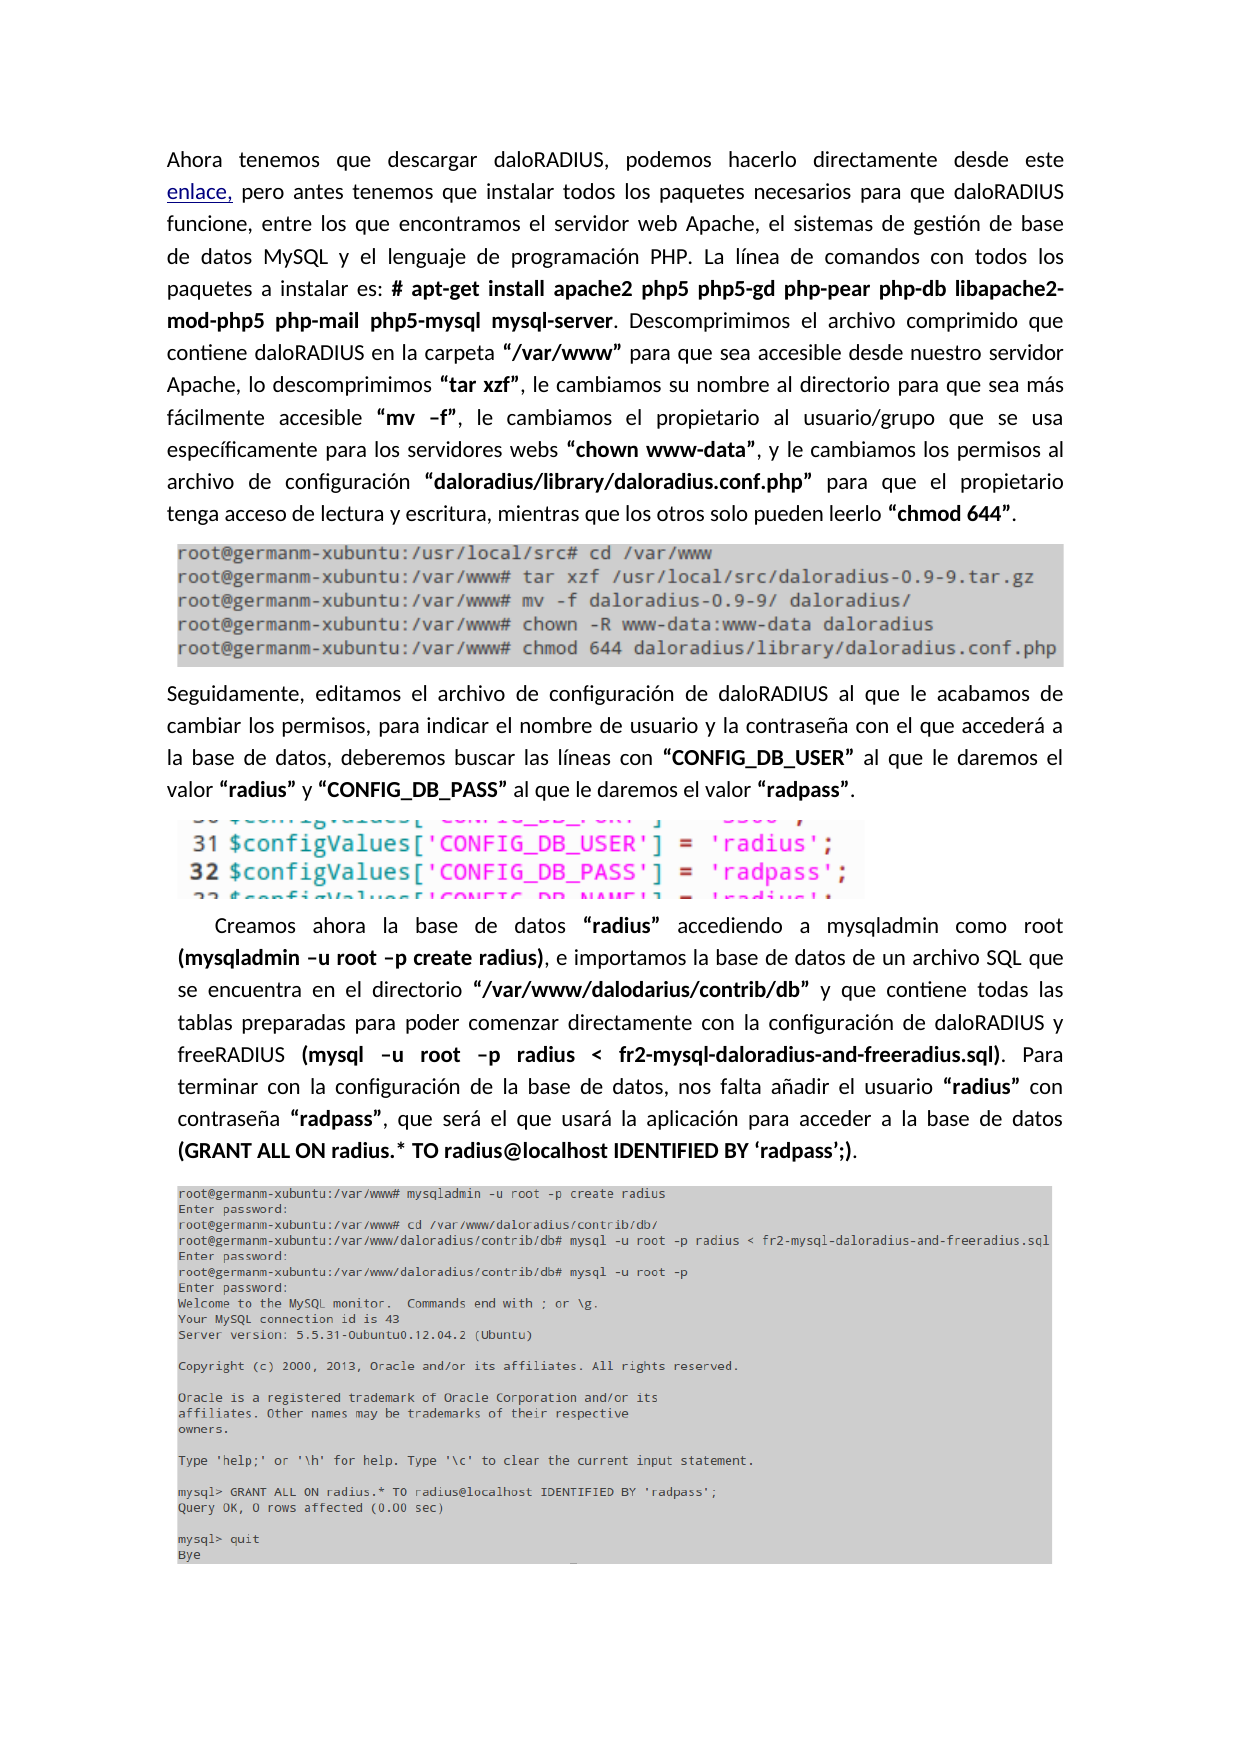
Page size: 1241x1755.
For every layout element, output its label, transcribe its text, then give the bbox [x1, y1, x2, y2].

text Seguidamente, editamos el archivo de configuración de daloRADIUS al que le acabamos de cambiar los permisos, para indicar el nombre de usuario y la contraseña con el que accederá a la base de datos, deberemos buscar las líneas con “CONFIG_DB_USER” al que le daremos el valor “radius” y “CONFIG_DB_PASS” al que le daremos el valor “radpass”. [167, 679, 1064, 804]
text Ahora tenemos que descargar daloRADIUS, podemos hacerlo directamente desde este enlace, pero antes tenemos que instalar todos los paquetes necesarios para que daloRADIUS funcione, entre los que encontramos el servidor web Apache, el sistemas de gestión de base de datos MySQL y el lenguaje de programación PHP. La línea de comandos con todos los paquetes a instalar es: # apt-get install apache2 php5 php5-gd php-pear php-db libapache2- mod-php5 php-mail php5-mysql mysql-server. Descomprimimos el archivo comprimido que contiene daloRADIUS en la carpeta “/var/www” para que sea accesible desde nuestro servidor Apache, lo descomprimimos “tar xzf”, le cambiamos su nombre al directorio para que sea más fácilmente accesible “mv –f”, le cambiamos el propietario al usuario/grupo que se usa específicamente para los servidores webs “chown www-data”, y le cambiamos los permisos al archivo de configuración “daloradius/library/daloradius.conf.php” para que el propietario tenga acceso de lectura y escritura, mientras que los otros solo pueden leerlo “chmod 644”. [167, 145, 1064, 527]
text Creamos ahora la base de datos “radius” accediendo a mysqladmin como root (mysqladmin –u root –p create radius), e importamos la base de datos de un archivo SQL que se encuentra en el directorio “/var/www/dalodarius/contrib/db” y que contiene todas las tablas preparadas para poder comenzar directamente con la configuración de daloRADIUS y freeRADIUS (mysql –u root –p radius < fr2-mysql-daloradius-and-freeradius.sql). Para terminar con la configuración de la base de datos, nos falta añadir el usuario “radius” con contraseña “radpass”, que será el que usará la aplicación para acceder a la base de datos (GRANT ALL ON radius.* TO radius@localhost IDENTIFIED BY ‘radpass’;). [177, 911, 1064, 1164]
